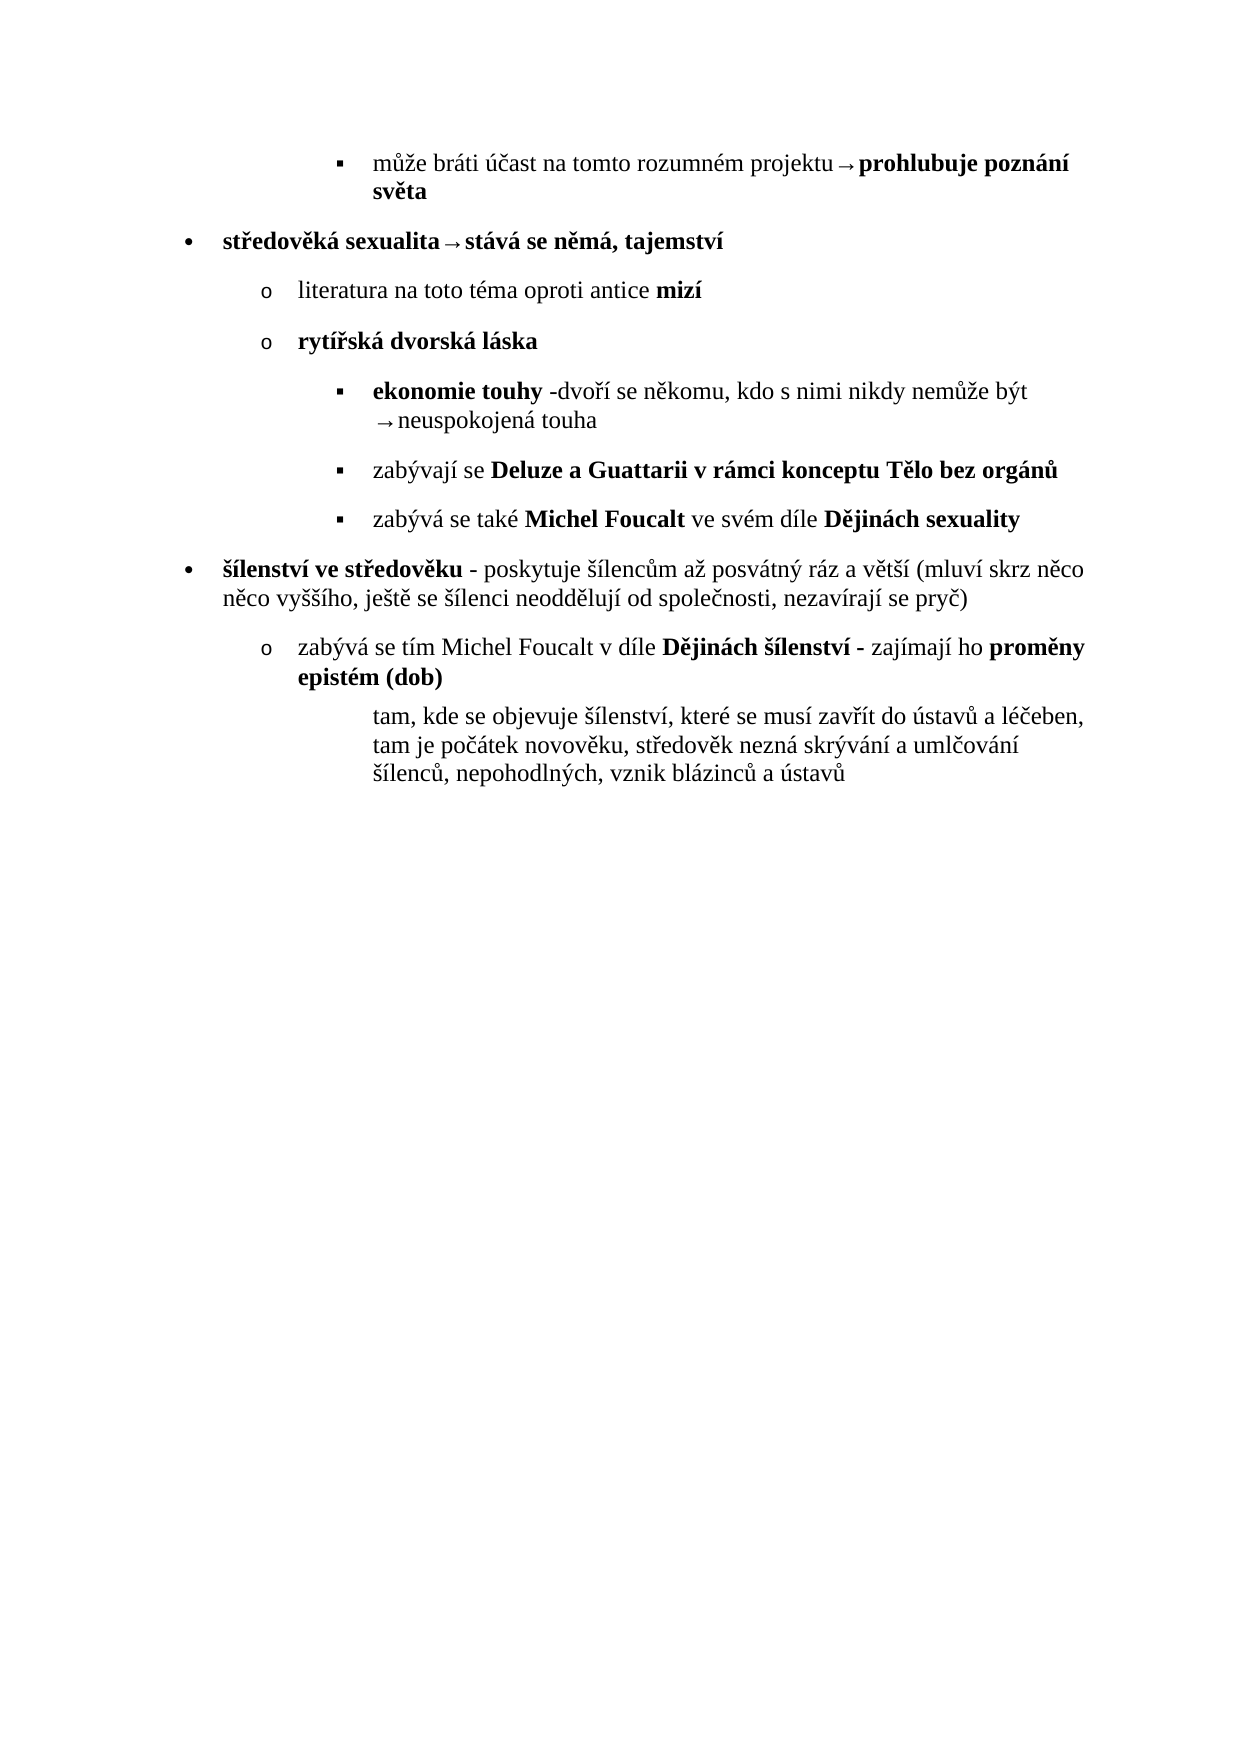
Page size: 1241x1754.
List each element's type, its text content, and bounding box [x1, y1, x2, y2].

list zabývají se Deluze a Guattarii v rámci konceptu Tělo bez orgánů [335, 455, 1093, 483]
list zabývá se tím Michel Foucalt v díle Dějinách šílenství - zajímají ho proměny epistém (dob) [260, 632, 1093, 691]
list šílenství ve středověku - poskytuje šílencům až posvátný ráz a větší (mluví skrz něco něco vyššího, ještě se šílenci neoddělují od společnosti, nezavírají se pryč) [185, 554, 1093, 611]
list zabývá se také Michel Foucalt ve svém díle Dějinách sexuality [335, 504, 1093, 533]
list středověká sexualita→stává se němá, tajemství [185, 226, 1093, 255]
list může bráti účast na tomto rozumném projektu→prohlubuje poznání světa [335, 148, 1093, 205]
list rytířská dvorská láska [260, 326, 1093, 356]
list literatura na toto téma oproti antice mizí [260, 276, 1093, 305]
list ekonomie touhy -dvoří se někomu, kdo s nimi nikdy nemůže být →neuspokojená touha [335, 376, 1093, 434]
text tam, kde se objevuje šílenství, které se musí zavřít do ústavů a léčeben, tam je počátek novověku, středověk nezná skrývání a umlčování šílenců, nepohodlných, vznik blázinců a ústavů [373, 701, 1093, 787]
